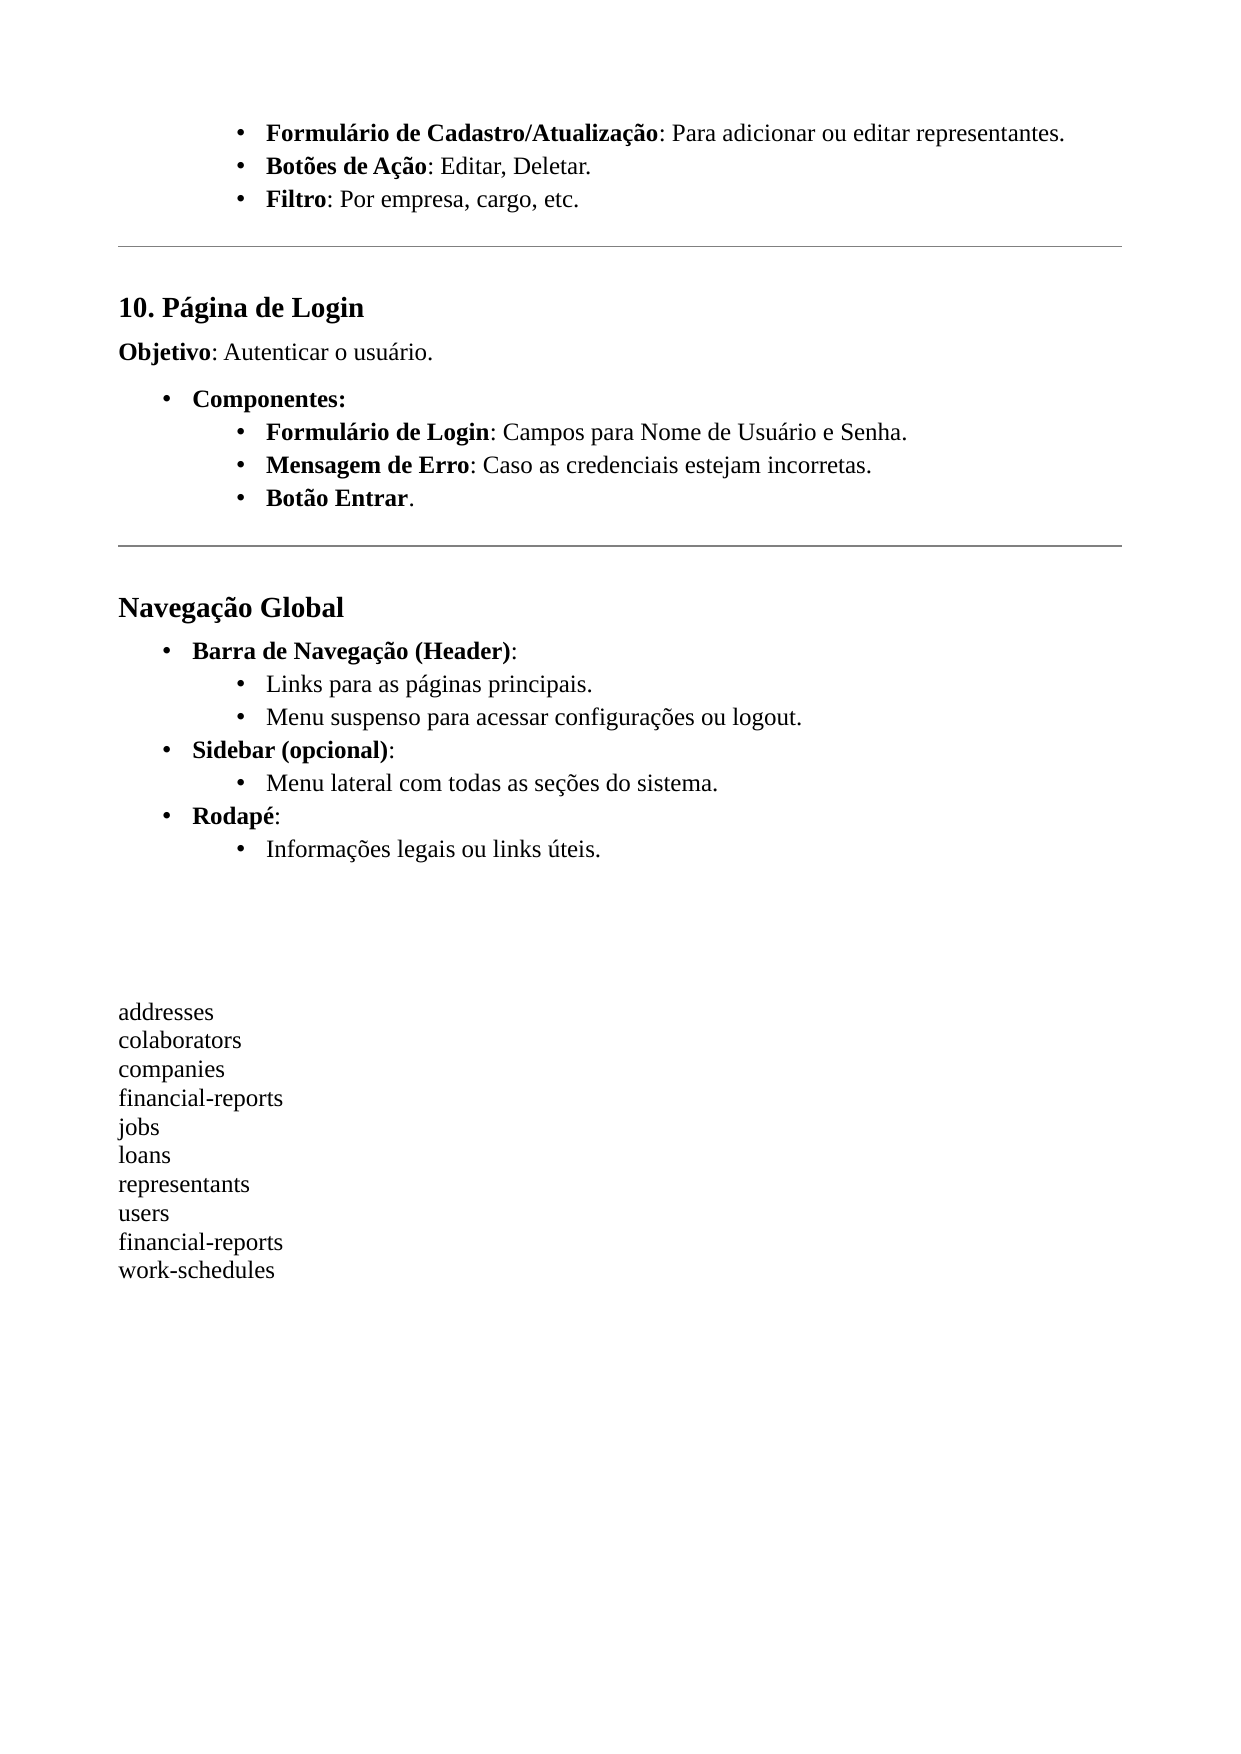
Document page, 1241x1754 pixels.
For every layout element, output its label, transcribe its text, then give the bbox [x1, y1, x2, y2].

list Links para as páginas principais. [236, 669, 1122, 698]
text users [118, 1198, 1122, 1227]
list Botão Entrar. [236, 483, 1122, 512]
subtitle 10. Página de Login [118, 291, 1122, 324]
list Filtro: Por empresa, cargo, etc. [236, 184, 1122, 213]
text representants [118, 1169, 1122, 1198]
text addresses [118, 997, 1122, 1025]
list Informações legais ou links úteis. [236, 834, 1122, 863]
list Botões de Ação: Editar, Deletar. [236, 151, 1122, 180]
list Componentes: [162, 384, 1122, 413]
text loans [118, 1140, 1122, 1169]
text colaborators [118, 1025, 1122, 1054]
text companies [118, 1054, 1122, 1083]
list Menu lateral com todas as seções do sistema. [236, 768, 1122, 797]
text financial-reports [118, 1083, 1122, 1112]
list Menu suspenso para acessar configurações ou logout. [236, 702, 1122, 731]
list Mensagem de Erro: Caso as credenciais estejam incorretas. [236, 450, 1122, 479]
list Formulário de Login: Campos para Nome de Usuário e Senha. [236, 417, 1122, 446]
list Formulário de Cadastro/Atualização: Para adicionar ou editar representantes. [236, 118, 1122, 147]
text work-schedules [118, 1255, 1122, 1284]
text financial-reports [118, 1227, 1122, 1255]
text jobs [118, 1112, 1122, 1140]
list Sidebar (opcional): [162, 735, 1122, 764]
subtitle Navegação Global [118, 590, 1122, 623]
list Barra de Navegação (Header): [162, 636, 1122, 664]
list Rodapé: [162, 801, 1122, 830]
text Objetivo: Autenticar o usuário. [118, 337, 1122, 365]
